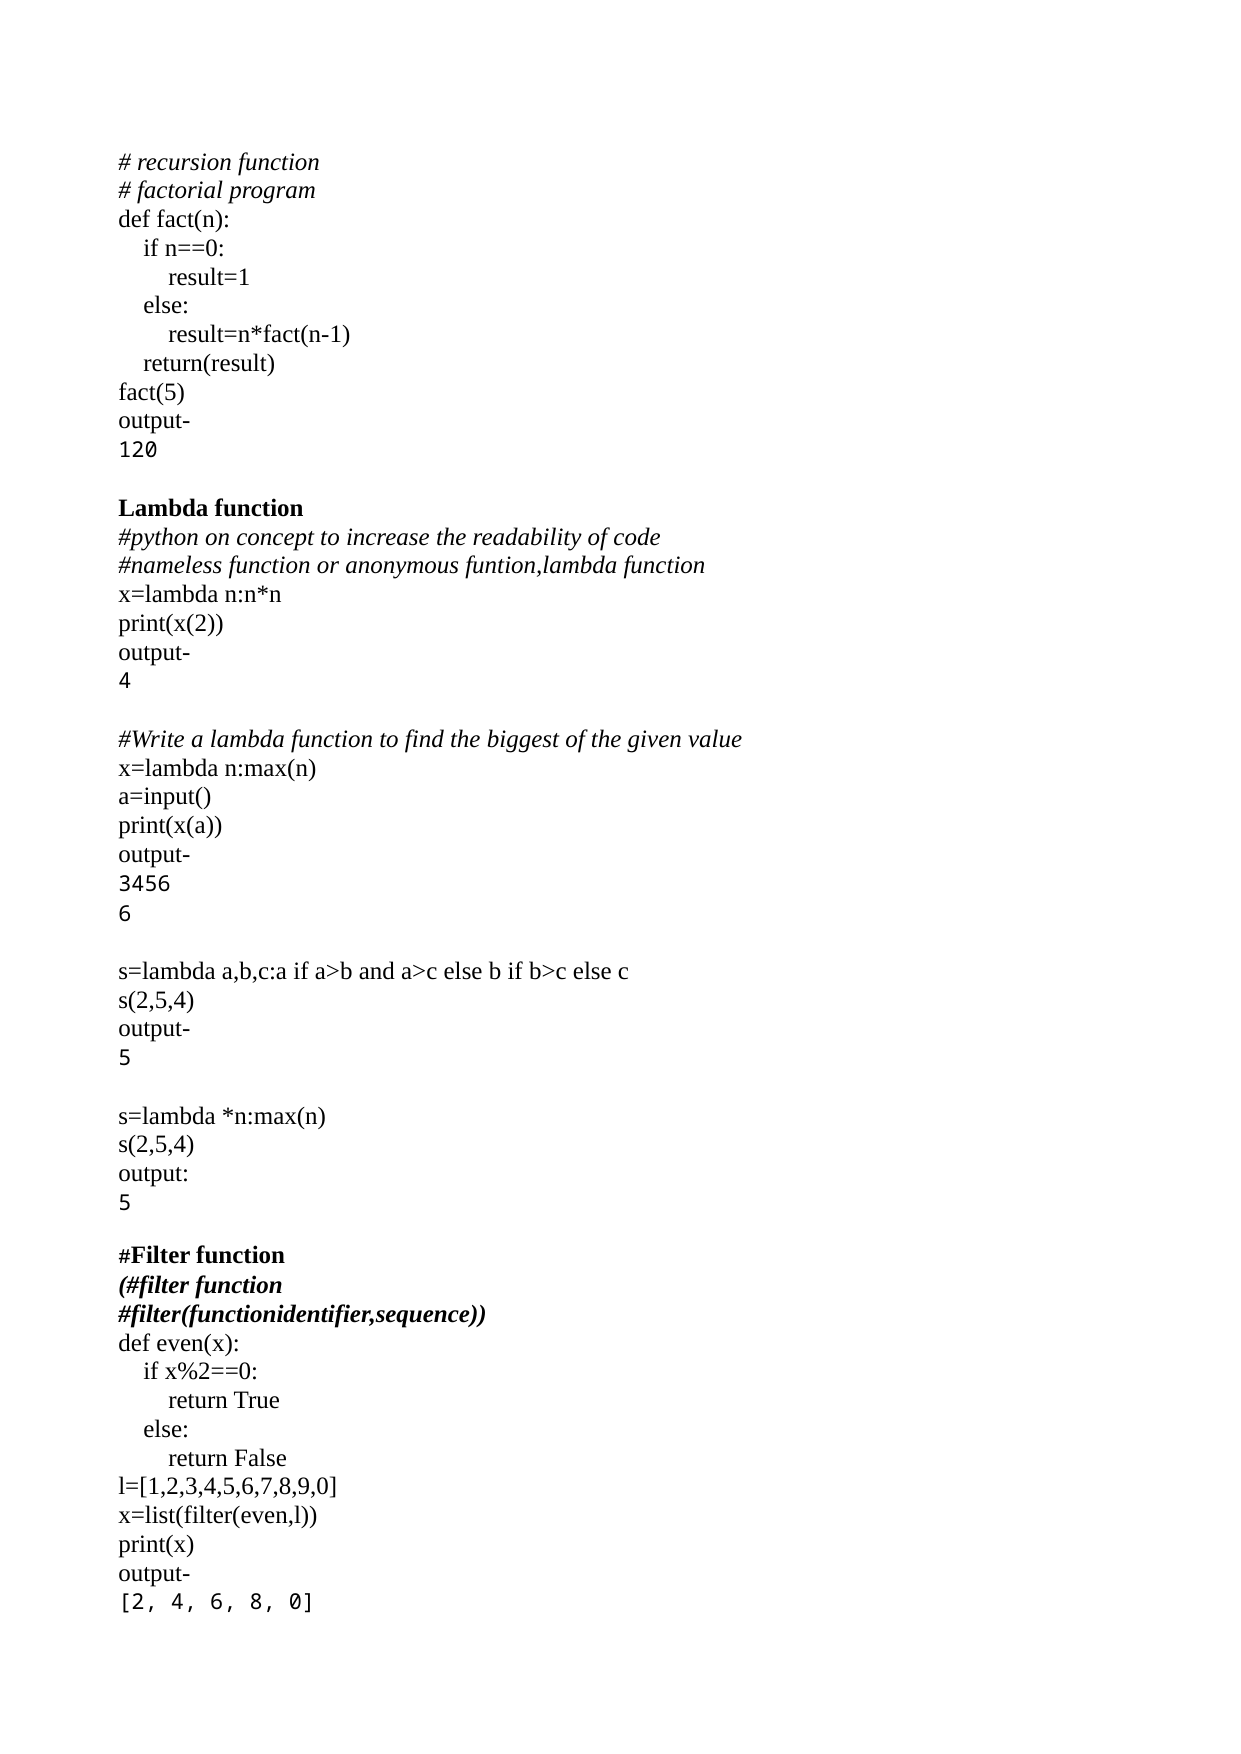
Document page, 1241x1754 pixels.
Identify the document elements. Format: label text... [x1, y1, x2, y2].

text else: [118, 1414, 1122, 1443]
text x=list(filter(even,l)) [118, 1500, 1122, 1529]
text output- [118, 839, 1122, 868]
text result=1 [118, 262, 1122, 291]
text 3456 [118, 868, 1122, 897]
text if n==0: [118, 233, 1122, 262]
text Lambda function [118, 493, 1122, 522]
text s=lambda *n:max(n) [118, 1101, 1122, 1129]
text x=lambda n:n*n [118, 579, 1122, 608]
text # recursion function [118, 147, 1122, 176]
text print(x(a)) [118, 810, 1122, 839]
text fact(5) [118, 377, 1122, 406]
text 5 [118, 1187, 1122, 1217]
text output- [118, 637, 1122, 665]
text #python on concept to increase the readability of code [118, 522, 1122, 550]
text # factorial program [118, 176, 1122, 204]
text #Filter function [118, 1241, 1122, 1270]
text 5 [118, 1042, 1122, 1072]
text def fact(n): [118, 204, 1122, 233]
text return True [118, 1385, 1122, 1414]
text print(x(2)) [118, 608, 1122, 637]
text result=n*fact(n-1) [118, 319, 1122, 348]
text [2, 4, 6, 8, 0] [118, 1586, 1122, 1616]
text #Write a lambda function to find the biggest of the given value [118, 724, 1122, 753]
text 6 [118, 897, 1122, 927]
text return False [118, 1443, 1122, 1471]
text s(2,5,4) [118, 1129, 1122, 1158]
text if x%2==0: [118, 1356, 1122, 1385]
text a=input() [118, 781, 1122, 810]
text l=[1,2,3,4,5,6,7,8,9,0] [118, 1471, 1122, 1500]
text print(x) [118, 1529, 1122, 1558]
text def even(x): [118, 1328, 1122, 1356]
text output- [118, 1013, 1122, 1042]
text output- [118, 1558, 1122, 1586]
text else: [118, 291, 1122, 319]
text output- [118, 406, 1122, 434]
text #filter(functionidentifier,sequence)) [118, 1299, 1122, 1328]
text (#filter function [118, 1270, 1122, 1299]
text output: [118, 1158, 1122, 1187]
text s=lambda a,b,c:a if a>b and a>c else b if b>c else c [118, 956, 1122, 985]
text 120 [118, 434, 1122, 464]
text s(2,5,4) [118, 985, 1122, 1013]
text x=lambda n:max(n) [118, 753, 1122, 781]
text #nameless function or anonymous funtion,lambda function [118, 550, 1122, 579]
text return(result) [118, 348, 1122, 377]
text 4 [118, 665, 1122, 695]
